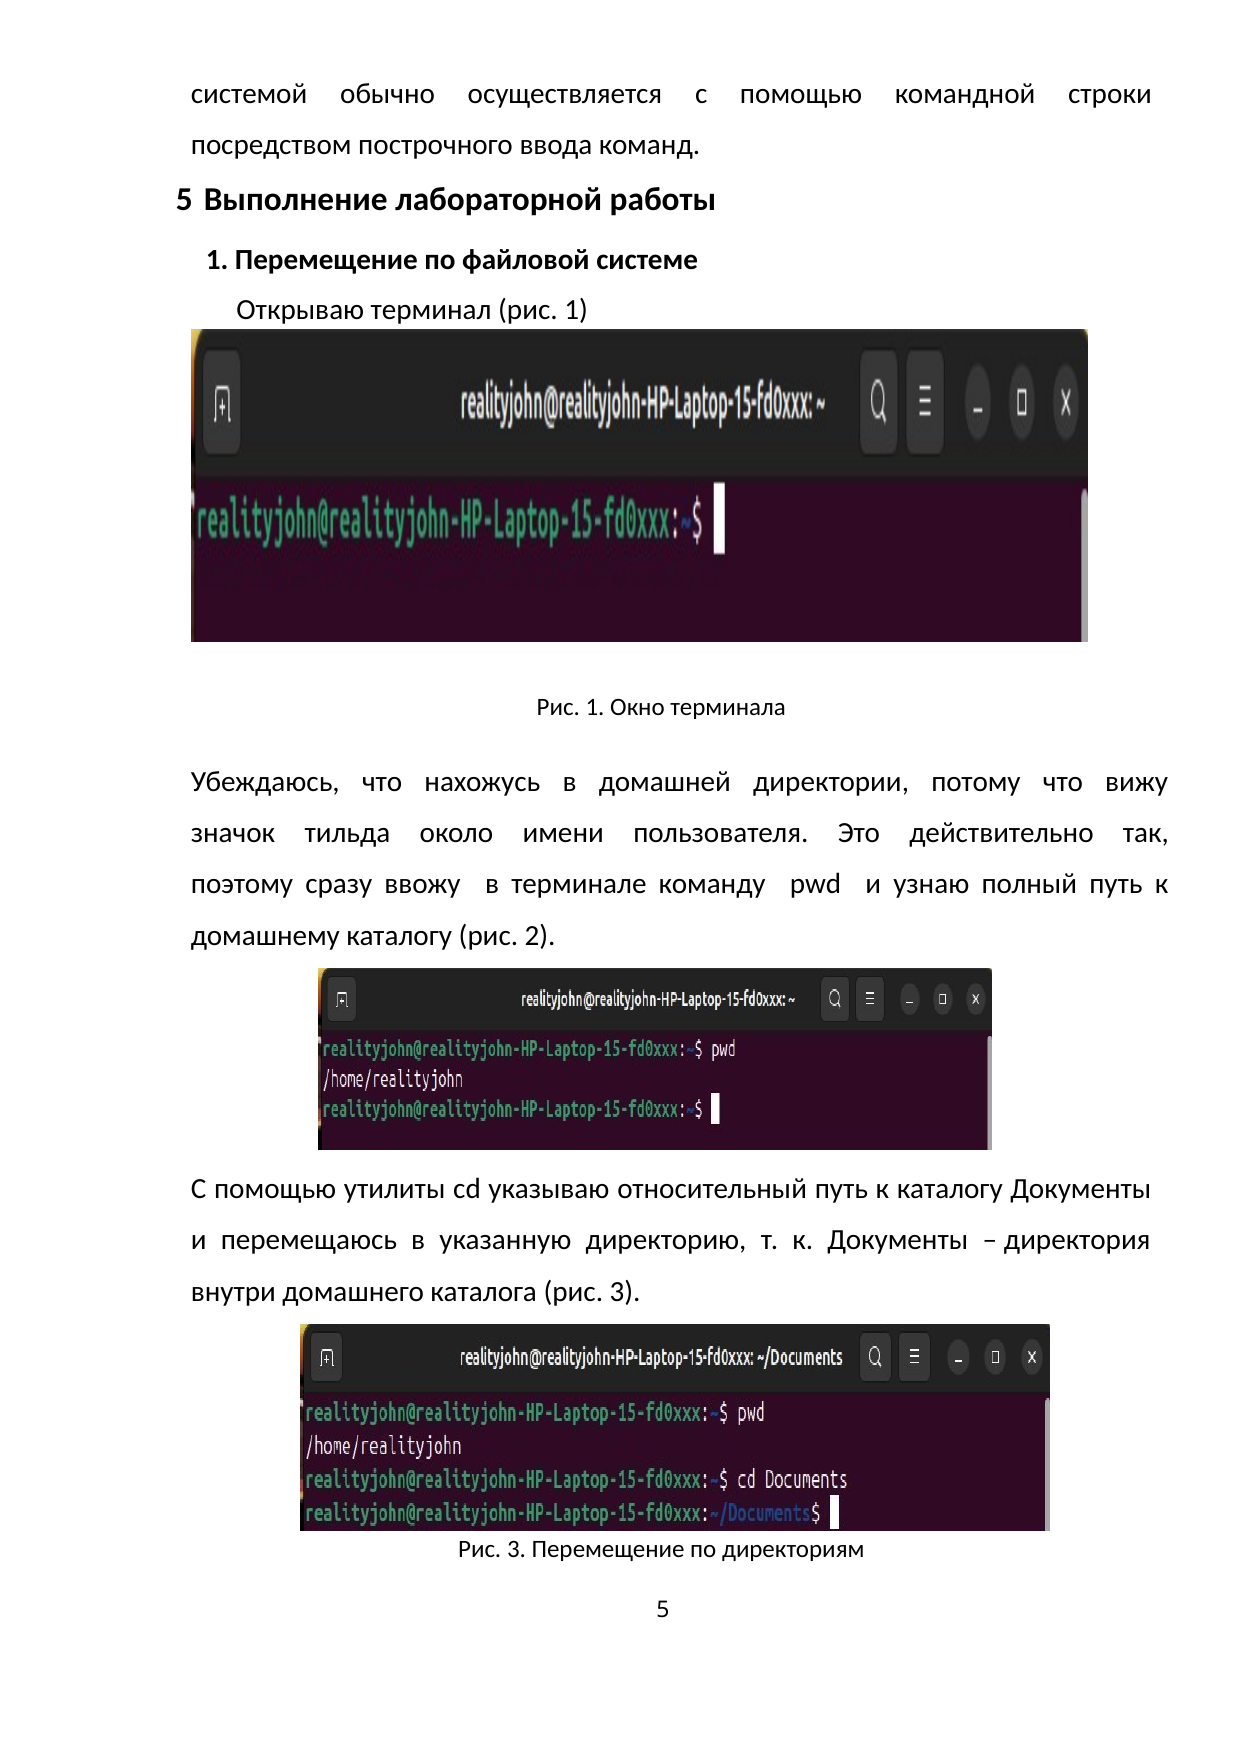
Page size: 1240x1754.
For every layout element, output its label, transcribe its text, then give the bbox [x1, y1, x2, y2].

text С помощью утилиты cd указываю относительный путь к каталогу Документы и перемещаюсь в указанную директорию, т. к. Документы – директория внутри домашнего каталога (рис. 3). [191, 1170, 1152, 1308]
text системой обычно осуществляется с помощью командной строки посредством построчного ввода команд. [191, 75, 1152, 162]
text Рис. 3. Перемещение по директориям [177, 1533, 1151, 1563]
text Убеждаюсь, что нахожусь в домашней директории, потому что вижу значок тильда около имени пользователя. Это действительно так, поэтому сразу ввожу в терминале команду pwd и узнаю полный путь к домашнему каталогу (рис. 2). [191, 763, 1170, 952]
text 1. Перемещение по файловой системе [206, 241, 1184, 277]
text Рис. 1. Окно терминала [177, 691, 1151, 722]
subtitle Выполнение лабораторной работы [176, 178, 1184, 218]
text Открываю терминал (рис. 1) [236, 291, 1152, 326]
